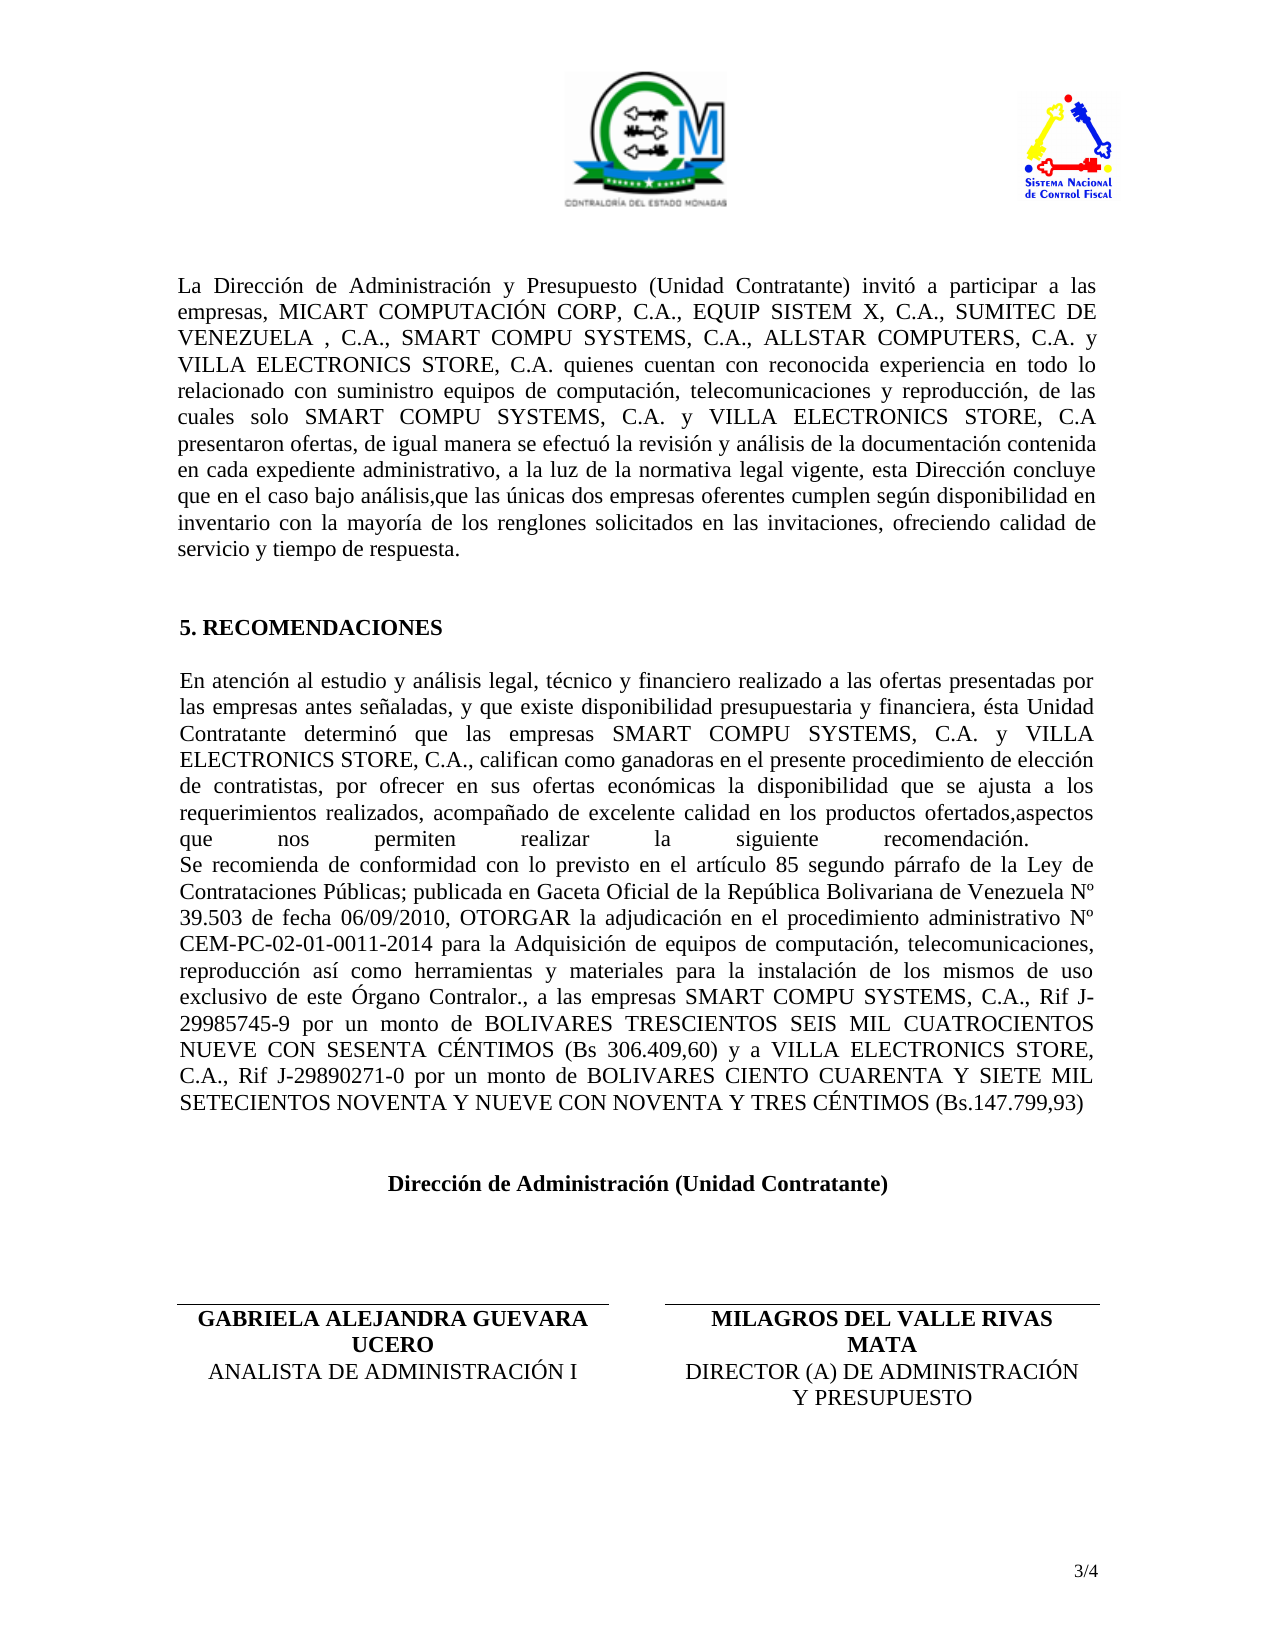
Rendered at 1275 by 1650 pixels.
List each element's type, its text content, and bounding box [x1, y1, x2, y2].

text 5. RECOMENDACIONES [179, 614, 1095, 641]
picture [1017, 91, 1121, 201]
text En atención al estudio y análisis legal, técnico y financiero realizado a las ofertas presentadas por las empresas antes señaladas, y que existe disponibilidad presupuestaria y financiera, ésta Unidad Contratante determinó que las empresas SMART COMPU SYSTEMS, C.A. y VILLA ELECTRONICS STORE, C.A., califican como ganadoras en el presente procedimiento de elección de contratistas, por ofrecer en sus ofertas económicas la disponibilidad que se ajusta a los requerimientos realizados, acompañado de excelente calidad en los productos ofertados,aspectos que nos permiten realizar la siguiente recomendación. Se recomienda de conformidad con lo previsto en el artículo 85 segundo párrafo de la Ley de Contrataciones Públicas; publicada en Gaceta Oficial de la República Bolivariana de Venezuela Nº 39.503 de fecha 06/09/2010, OTORGAR la adjudicación en el procedimiento administrativo Nº CEM-PC-02-01-0011-2014 para la Adquisición de equipos de computación, telecomunicaciones, reproducción así como herramientas y materiales para la instalación de los mismos de uso exclusivo de este Órgano Contralor., a las empresas SMART COMPU SYSTEMS, C.A., Rif J-29985745-9 por un monto de BOLIVARES TRESCIENTOS SEIS MIL CUATROCIENTOS NUEVE CON SESENTA CÉNTIMOS (Bs 306.409,60) y a VILLA ELECTRONICS STORE, C.A., Rif J-29890271-0 por un monto de BOLIVARES CIENTO CUARENTA Y SIETE MIL SETECIENTOS NOVENTA Y NUEVE CON NOVENTA Y TRES CÉNTIMOS (Bs.147.799,93) [179, 667, 1095, 1115]
picture [562, 69, 730, 210]
table_header MILAGROS DEL VALLE RIVAS MATA DIRECTOR (A) DE ADMINISTRACIÓN Y PRESUPUESTO [665, 1305, 1099, 1410]
table_header GABRIELA ALEJANDRA GUEVARA UCERO ANALISTA DE ADMINISTRACIÓN I [177, 1305, 608, 1410]
table_header [609, 1304, 665, 1410]
text La Dirección de Administración y Presupuesto (Unidad Contratante) invitó a participar a las empresas, MICART COMPUTACIÓN CORP, C.A., EQUIP SISTEM X, C.A., SUMITEC DE VENEZUELA , C.A., SMART COMPU SYSTEMS, C.A., ALLSTAR COMPUTERS, C.A. y VILLA ELECTRONICS STORE, C.A. quienes cuentan con reconocida experiencia en todo lo relacionado con suministro equipos de computación, telecomunicaciones y reproducción, de las cuales solo SMART COMPU SYSTEMS, C.A. y VILLA ELECTRONICS STORE, C.A presentaron ofertas, de igual manera se efectuó la revisión y análisis de la documentación contenida en cada expediente administrativo, a la luz de la normativa legal vigente, esta Dirección concluye que en el caso bajo análisis,que las únicas dos empresas oferentes cumplen según disponibilidad en inventario con la mayoría de los renglones solicitados en las invitaciones, ofreciendo calidad de servicio y tiempo de respuesta. [177, 272, 1098, 562]
table_header Dirección de Administración (Unidad Contratante) [178, 1170, 1098, 1222]
